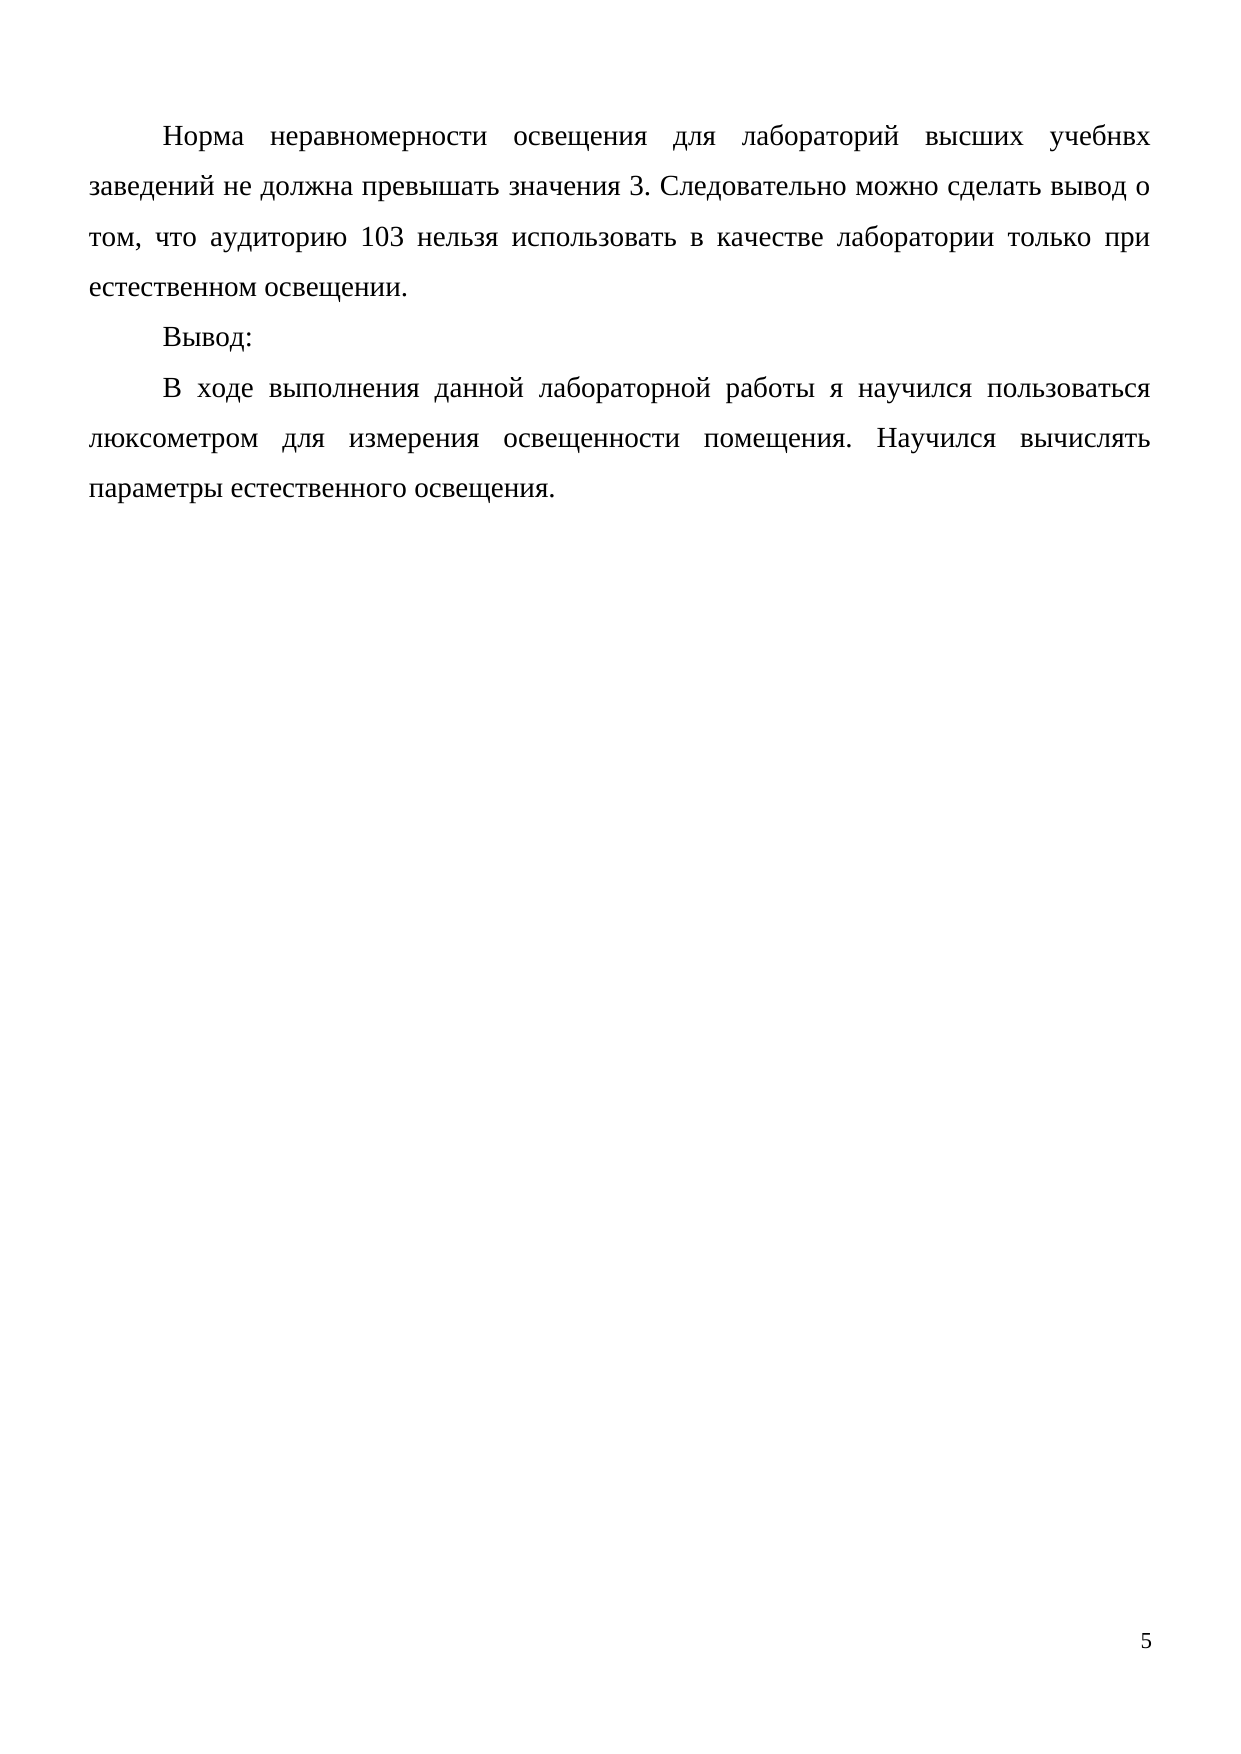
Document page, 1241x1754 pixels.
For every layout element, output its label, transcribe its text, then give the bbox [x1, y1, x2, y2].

text В ходе выполнения данной лабораторной работы я научился пользоваться люксометром для измерения освещенности помещения. Научился вычислять параметры естественного освещения. [89, 370, 1152, 504]
text Вывод: [89, 319, 1152, 353]
text Норма неравномерности освещения для лабораторий высших учебнвх заведений не должна превышать значения 3. Следовательно можно сделать вывод о том, что аудиторию 103 нельзя использовать в качестве лаборатории только при естественном освещении. [89, 118, 1152, 303]
